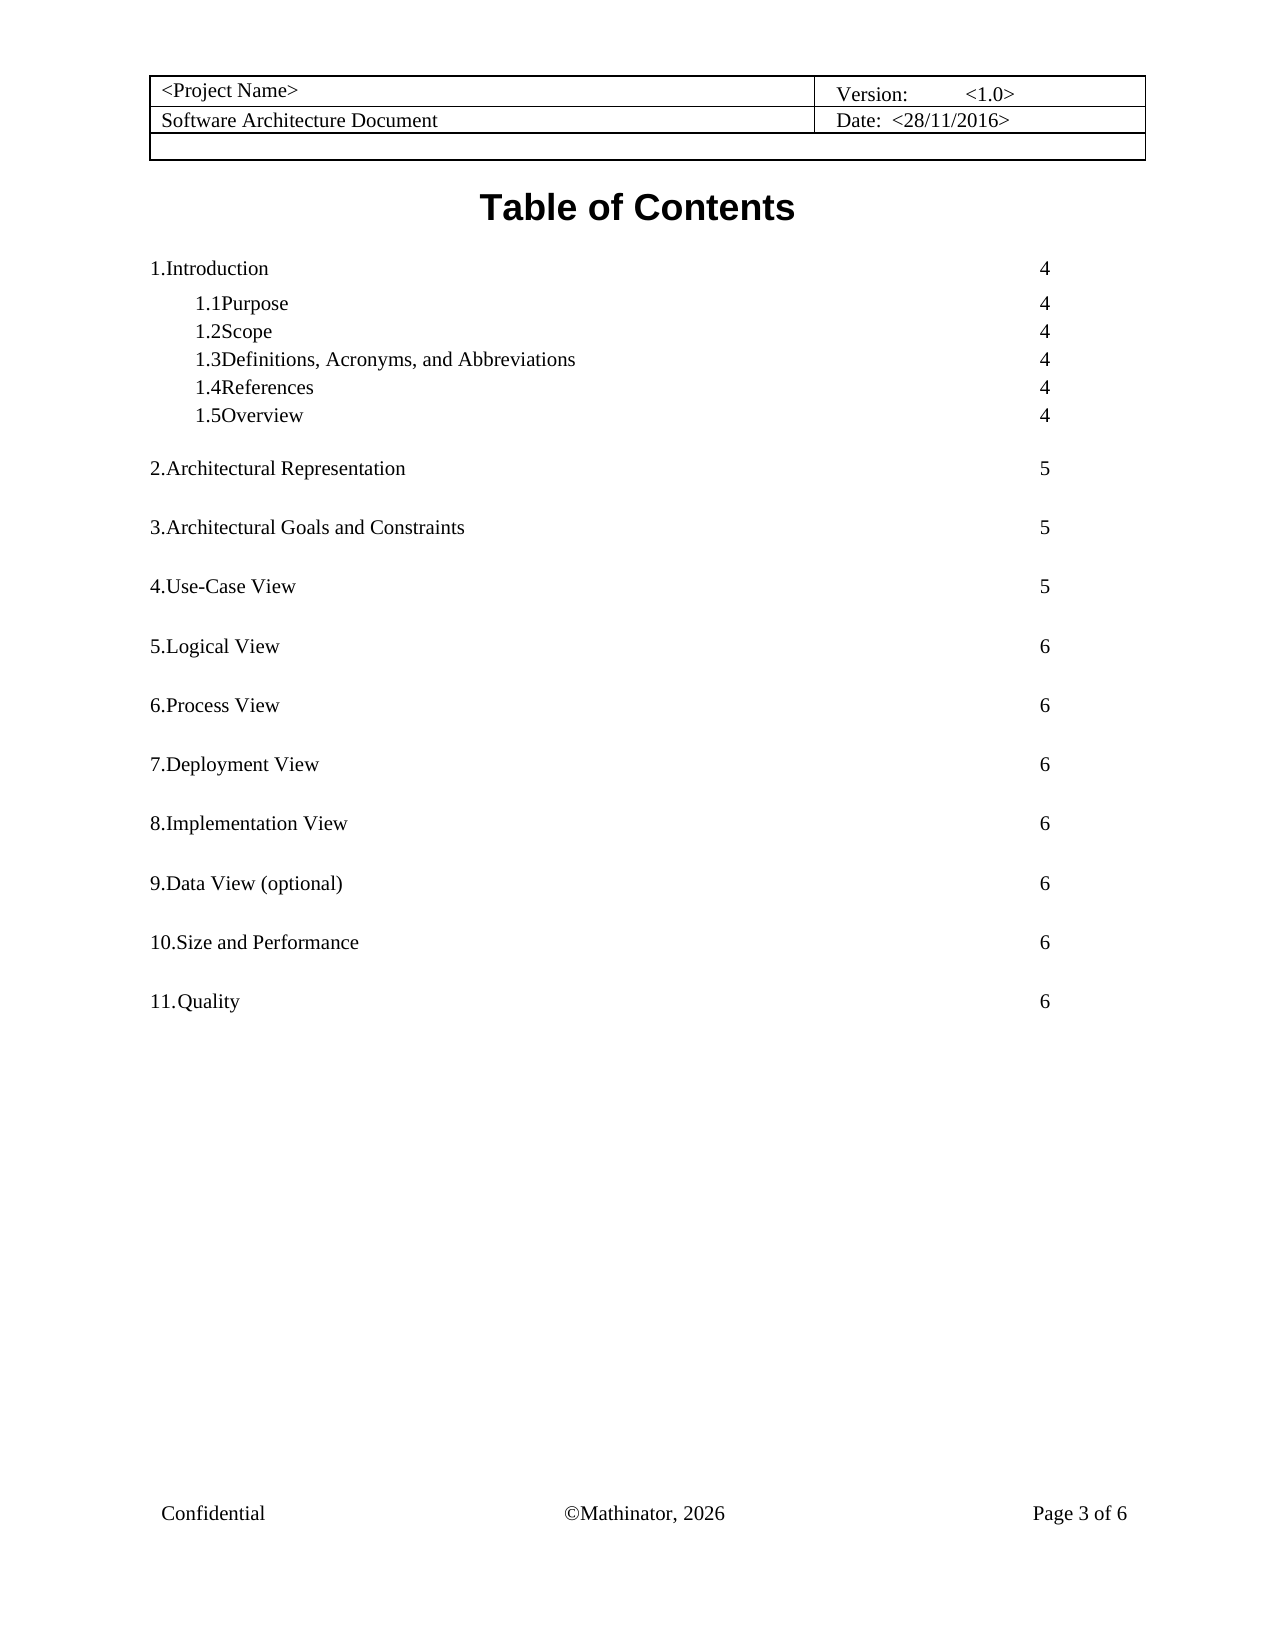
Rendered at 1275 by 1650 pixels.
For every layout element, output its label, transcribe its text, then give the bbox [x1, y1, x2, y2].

text 1.4 References 4 [195, 372, 1050, 400]
text 1.5 Overview 4 [195, 400, 1050, 428]
text 7. Deployment View 6 [150, 749, 1050, 777]
text 2. Architectural Representation 5 [150, 453, 1050, 481]
text 10. Size and Performance 6 [150, 927, 1050, 955]
text Table of Contents [150, 185, 1125, 228]
text 1.2 Scope 4 [195, 316, 1050, 344]
text 11. Quality 6 [150, 986, 1050, 1014]
text 1.3 Definitions, Acronyms, and Abbreviations 4 [195, 344, 1050, 372]
text 4. Use-Case View 5 [150, 571, 1050, 599]
text 6. Process View 6 [150, 690, 1050, 718]
text 8. Implementation View 6 [150, 808, 1050, 837]
text 1. Introduction 4 [150, 253, 1050, 282]
text 9. Data View (optional) 6 [150, 868, 1050, 896]
text 5. Logical View 6 [150, 631, 1050, 659]
text 3. Architectural Goals and Constraints 5 [150, 512, 1050, 540]
text 1.1 Purpose 4 [195, 288, 1050, 316]
